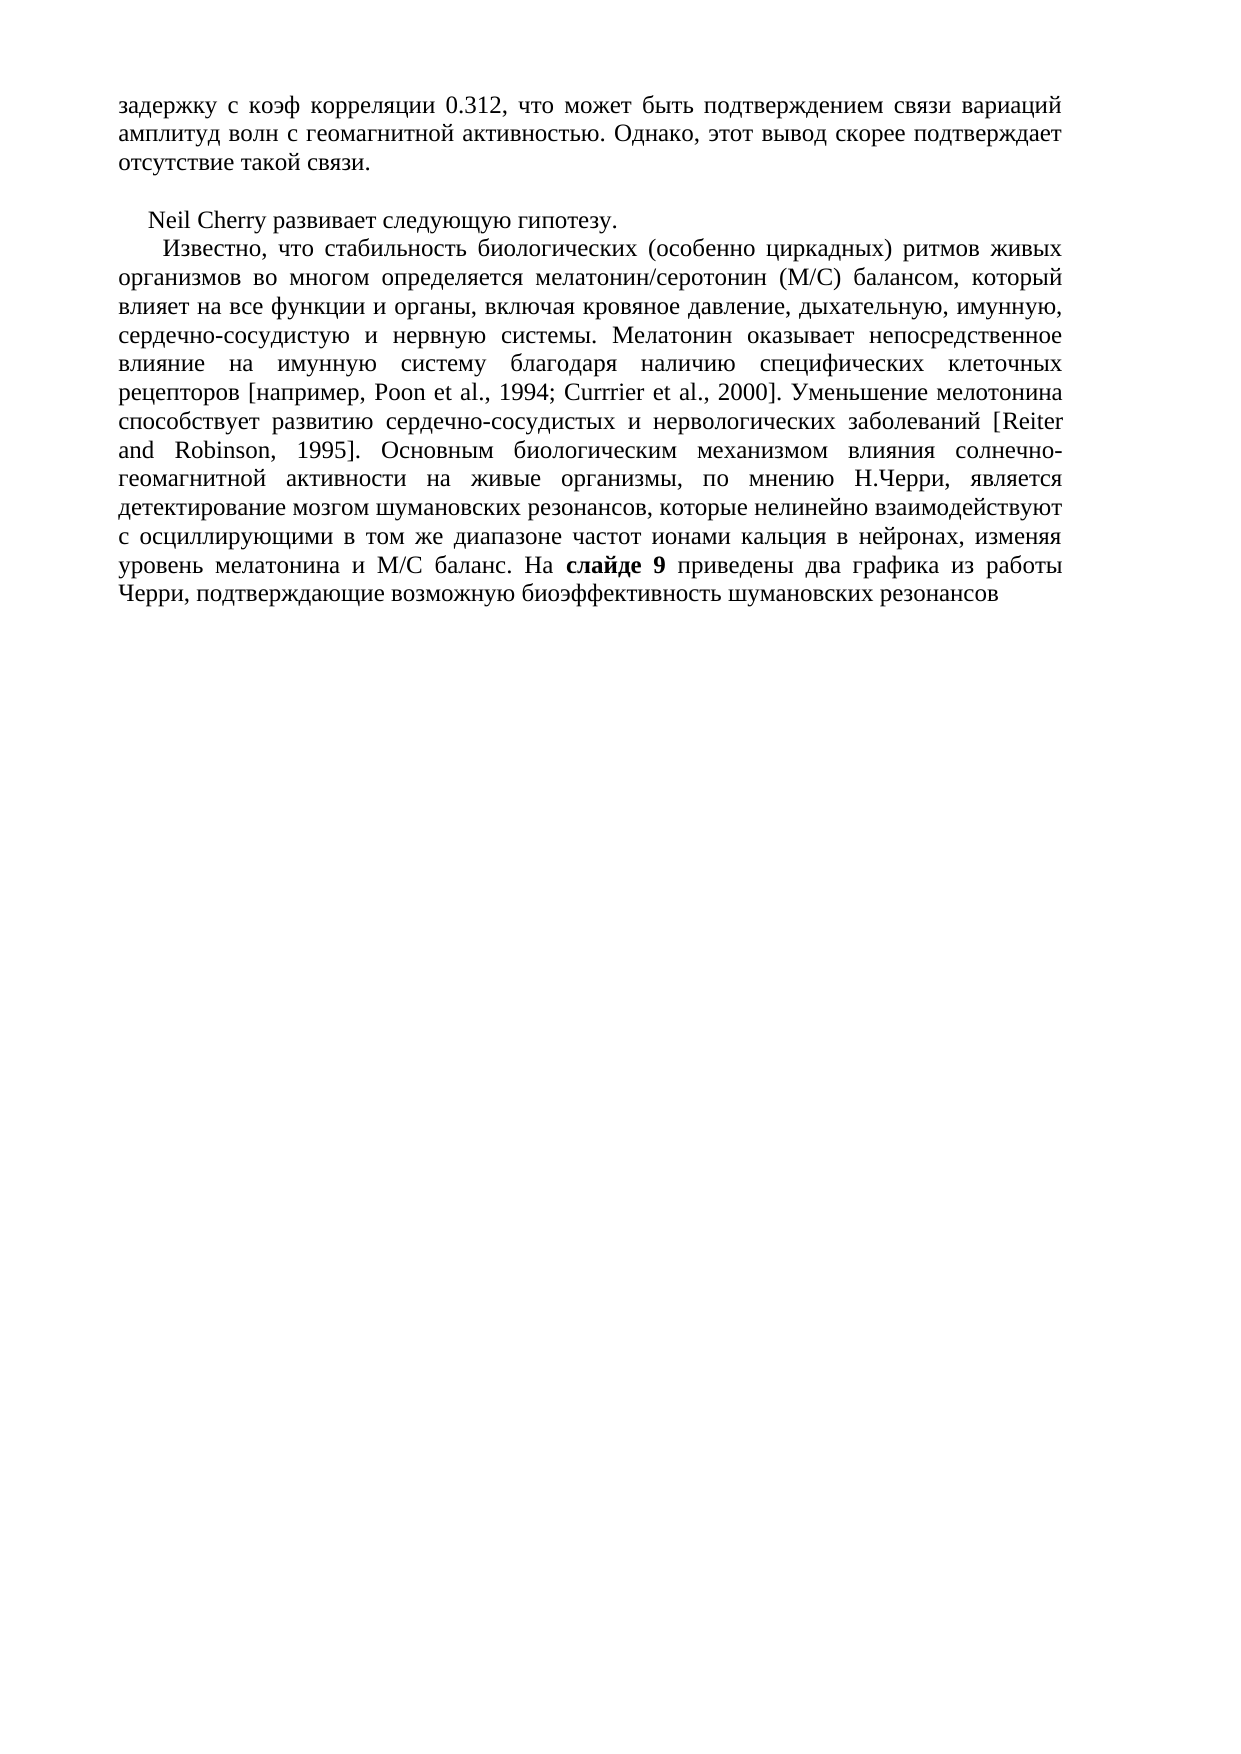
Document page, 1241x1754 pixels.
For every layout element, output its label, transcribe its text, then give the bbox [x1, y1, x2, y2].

text задержку с коэф корреляции 0.312, что может быть подтверждением связи вариаций амплитуд волн с геомагнитной активностью. Однако, этот вывод скорее подтверждает отсутствие такой связи. [118, 90, 1063, 176]
text Neil Cherry развивает следующую гипотезу. [118, 205, 1063, 233]
text Известно, что стабильность биологических (особенно циркадных) ритмов живых организмов во многом определяется мелатонин/серотонин (М/С) балансом, который влияет на все функции и органы, включая кровяное давление, дыхательную, имунную, сердечно-сосудистую и нервную системы. Мелатонин оказывает непосредственное влияние на имунную систему благодаря наличию специфических клеточных рецепторов [например, Poon et al., 1994; Currrier et al., 2000]. Уменьшение мелотонина способствует развитию сердечно-сосудистых и нервологических заболеваний [Reiter and Robinson, 1995]. Основным биологическим механизмом влияния солнечно-геомагнитной активности на живые организмы, по мнению Н.Черри, является детектирование мозгом шумановских резонансов, которые нелинейно взаимодействуют с осциллирующими в том же диапазоне частот ионами кальция в нейронах, изменяя уровень мелатонина и М/С баланс. На слайде 9 приведены два графика из работы Черри, подтверждающие возможную биоэффективность шумановских резонансов [118, 233, 1063, 607]
